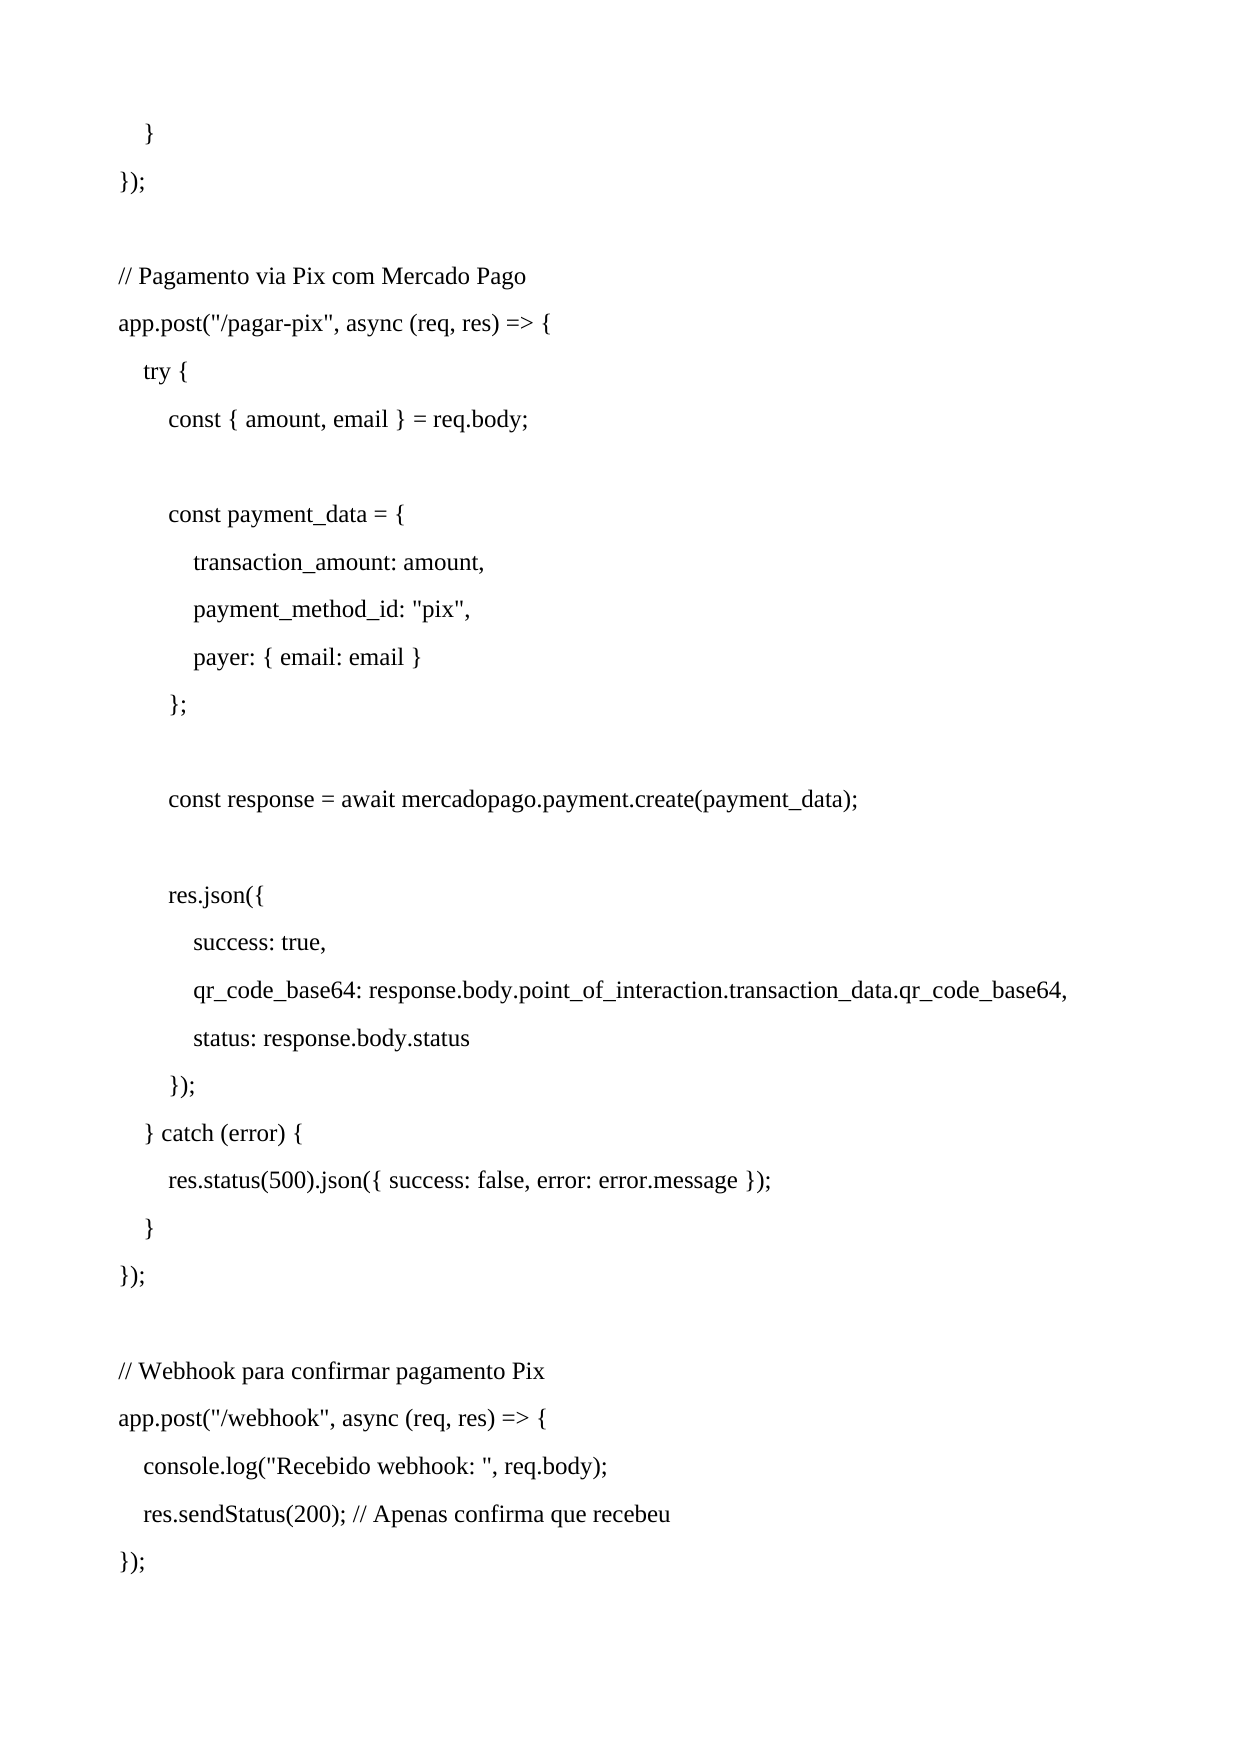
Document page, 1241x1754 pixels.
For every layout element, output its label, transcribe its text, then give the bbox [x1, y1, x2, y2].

text app.post("/pagar-pix", async (req, res) => { [118, 308, 1122, 337]
text const payment_data = { [118, 499, 1122, 528]
text qr_code_base64: response.body.point_of_interaction.transaction_data.qr_code_base64, [118, 975, 1122, 1004]
text const response = await mercadopago.payment.create(payment_data); [118, 784, 1122, 813]
text // Webhook para confirmar pagamento Pix [118, 1356, 1122, 1384]
text // Pagamento via Pix com Mercado Pago [118, 261, 1122, 290]
text success: true, [118, 927, 1122, 956]
text }); [118, 1070, 1122, 1099]
text res.status(500).json({ success: false, error: error.message }); [118, 1165, 1122, 1194]
text console.log("Recebido webhook: ", req.body); [118, 1451, 1122, 1480]
text app.post("/webhook", async (req, res) => { [118, 1403, 1122, 1432]
text }); [118, 166, 1122, 194]
text } [118, 118, 1122, 147]
text status: response.body.status [118, 1023, 1122, 1051]
text payer: { email: email } [118, 642, 1122, 671]
text res.json({ [118, 880, 1122, 908]
text const { amount, email } = req.body; [118, 404, 1122, 432]
text } [118, 1213, 1122, 1242]
text res.sendStatus(200); // Apenas confirma que recebeu [118, 1499, 1122, 1527]
text transaction_amount: amount, [118, 547, 1122, 575]
text }); [118, 1546, 1122, 1575]
text payment_method_id: "pix", [118, 594, 1122, 623]
text try { [118, 356, 1122, 385]
text }); [118, 1261, 1122, 1289]
text } catch (error) { [118, 1118, 1122, 1147]
text }; [118, 689, 1122, 718]
